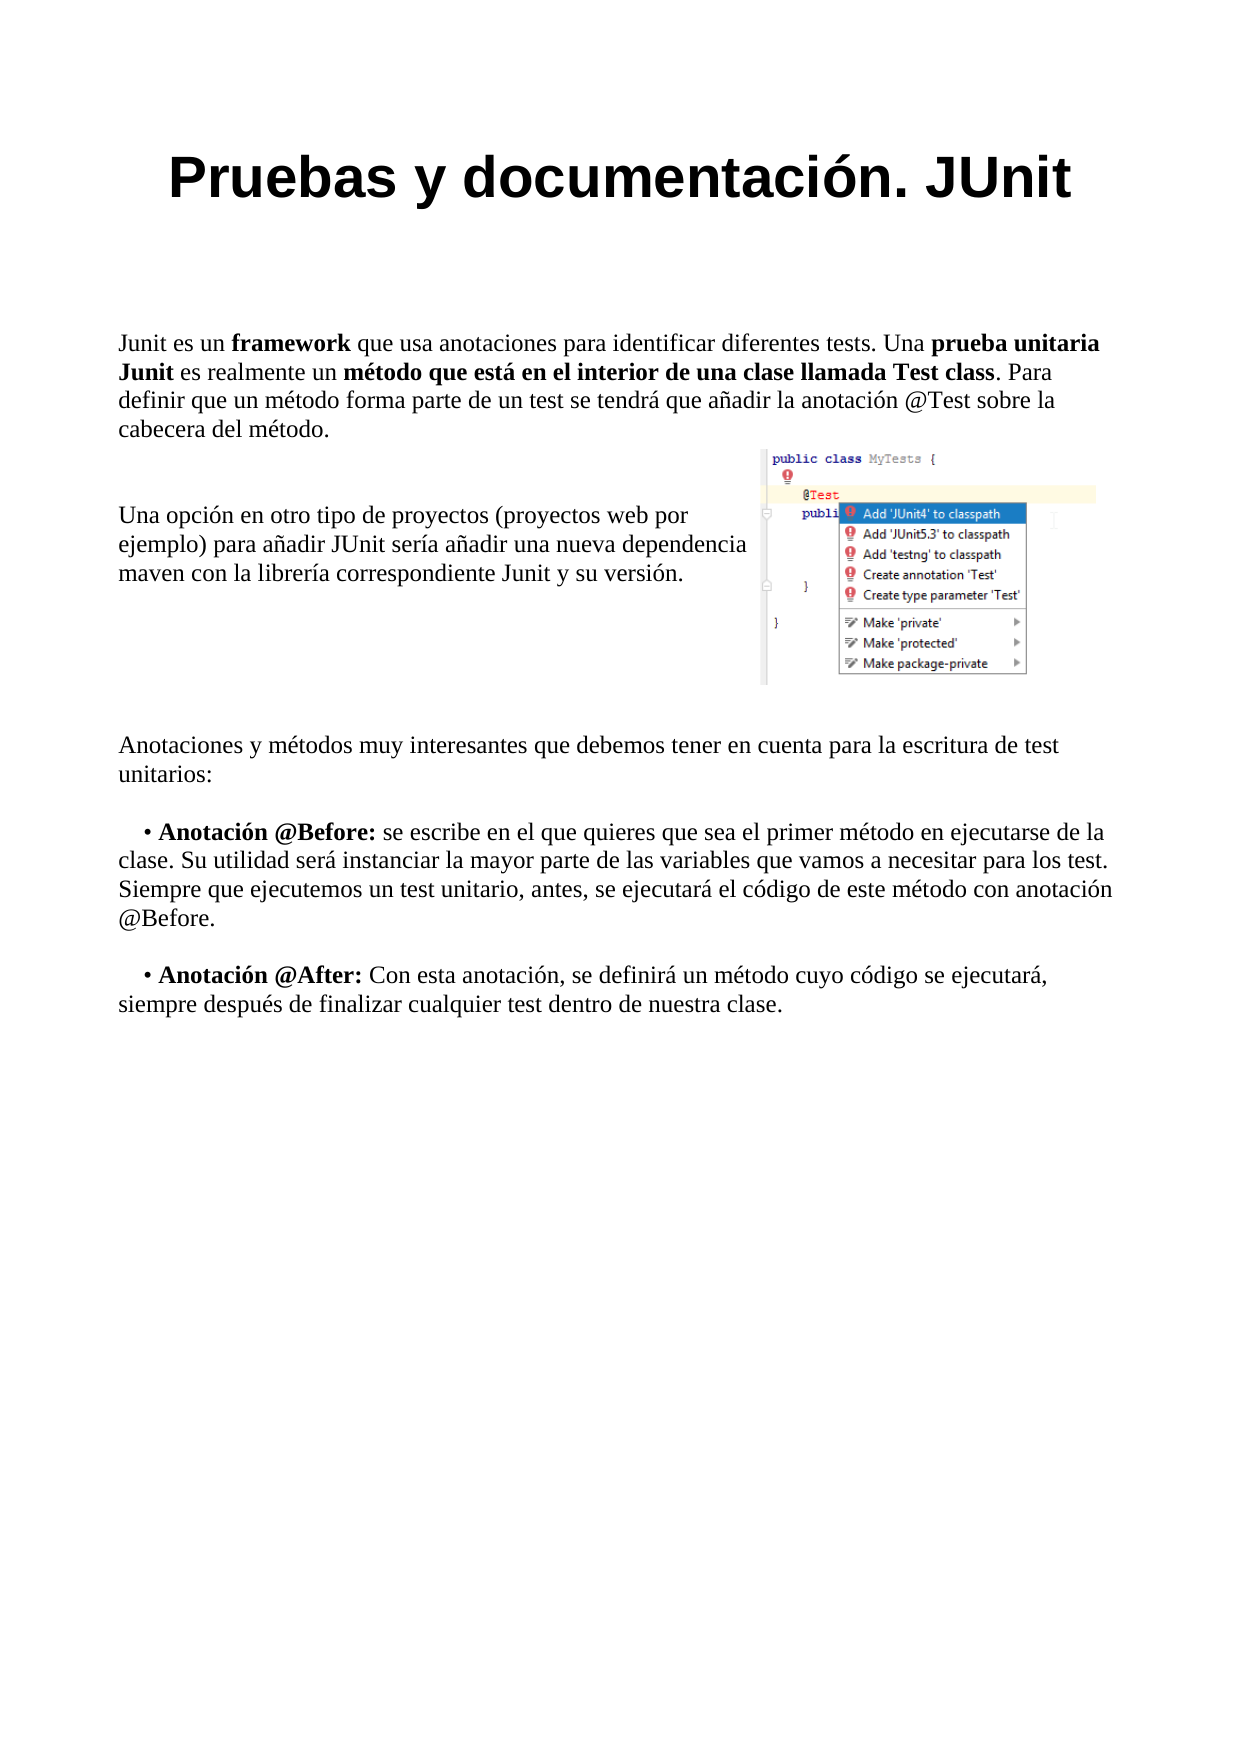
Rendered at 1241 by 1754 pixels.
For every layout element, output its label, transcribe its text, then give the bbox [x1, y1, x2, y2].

title Pruebas y documentación. JUnit [118, 143, 1122, 210]
text • Anotación @Before: se escribe en el que quieres que sea el primer método en ejecutarse de la clase. Su utilidad será instanciar la mayor parte de las variables que vamos a necesitar para los test. Siempre que ejecutemos un test unitario, antes, se ejecutará el código de este método con anotación @Before. [118, 817, 1122, 932]
text • Anotación @After: Con esta anotación, se definirá un método cuyo código se ejecutará, siempre después de finalizar cualquier test dentro de nuestra clase. [118, 960, 1122, 1018]
text Una opción en otro tipo de proyectos (proyectos web por ejemplo) para añadir JUnit sería añadir una nueva dependencia maven con la librería correspondiente Junit y su versión. [118, 500, 760, 587]
picture [760, 449, 1096, 685]
text Anotaciones y métodos muy interesantes que debemos tener en cuenta para la escritura de test unitarios: [118, 730, 1122, 788]
text Junit es un framework que usa anotaciones para identificar diferentes tests. Una prueba unitaria Junit es realmente un método que está en el interior de una clase llamada Test class. Para definir que un método forma parte de un test se tendrá que añadir la anotación @Test sobre la cabecera del método. [118, 328, 1122, 443]
